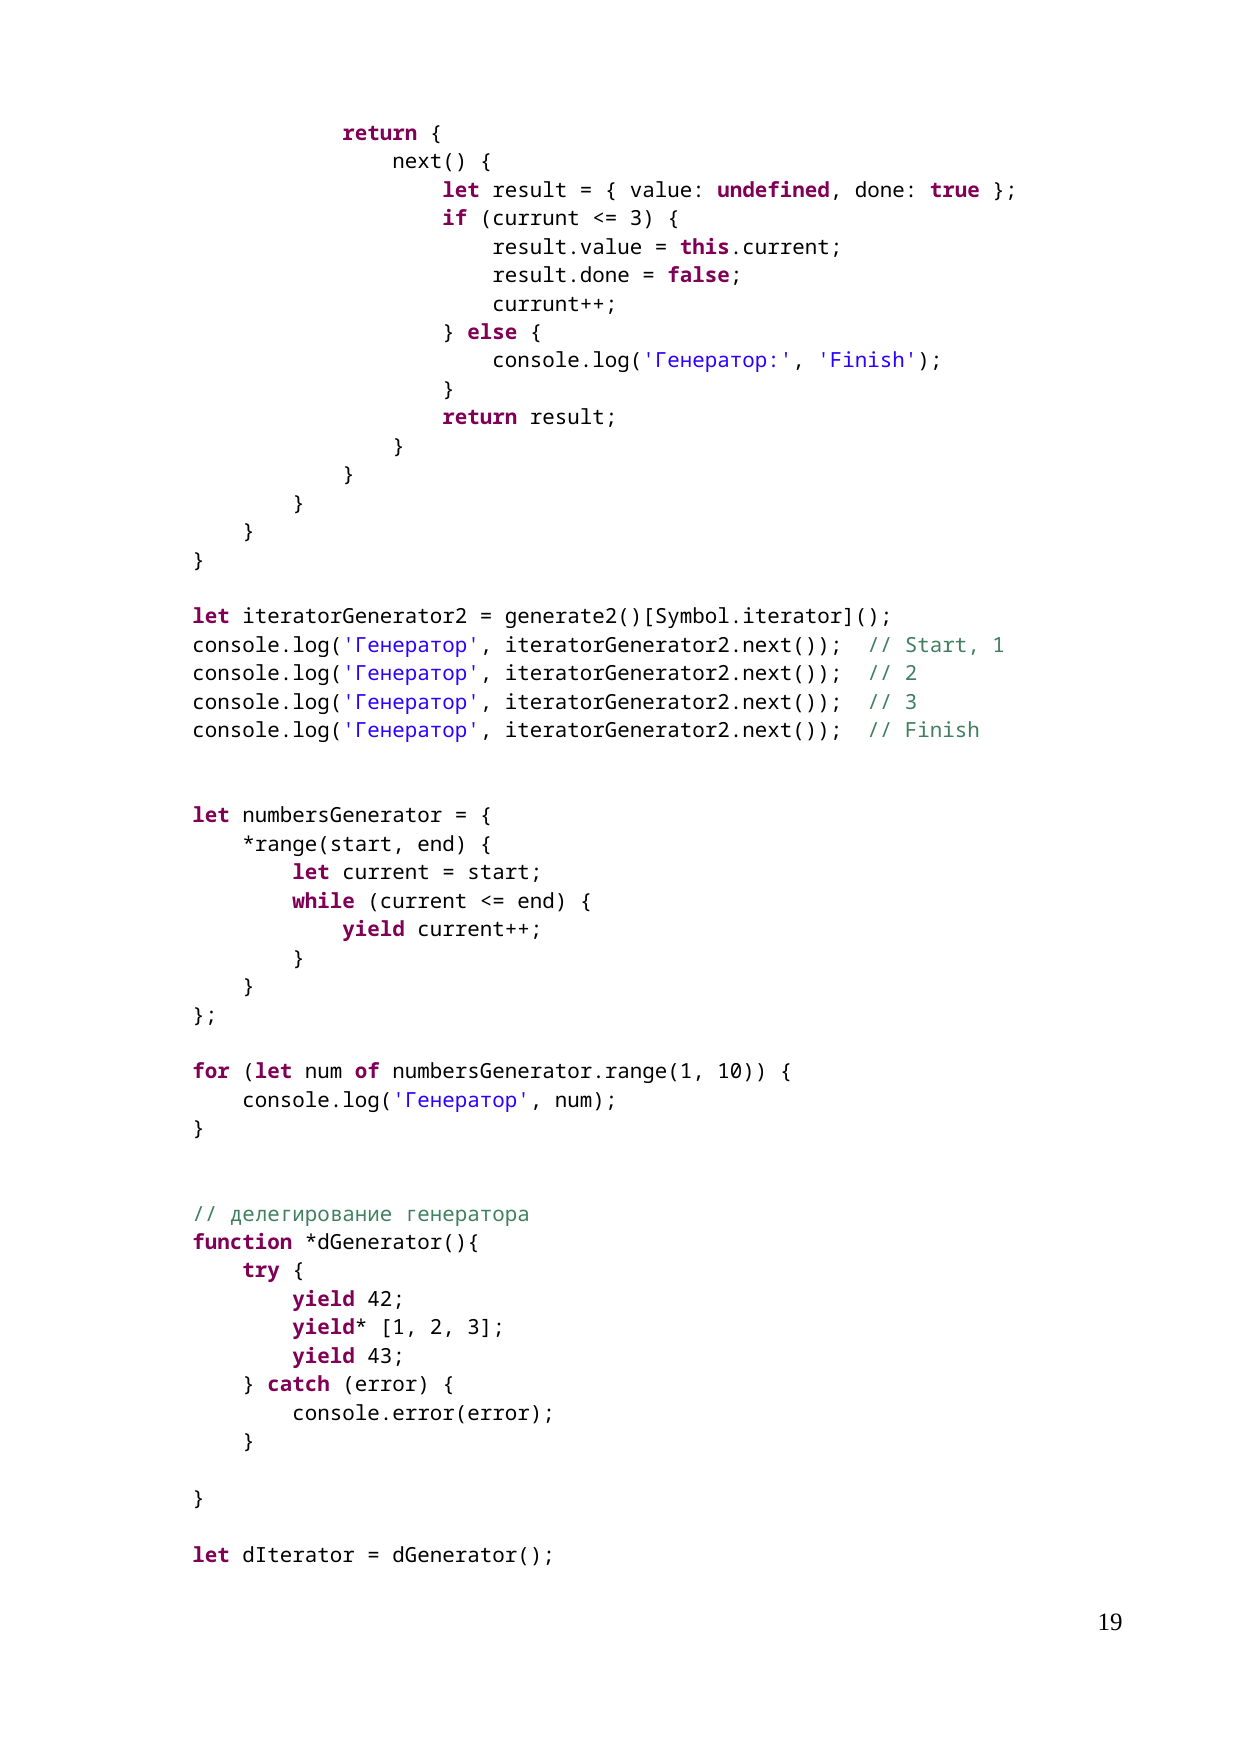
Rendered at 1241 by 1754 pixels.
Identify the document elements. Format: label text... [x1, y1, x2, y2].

text }; [192, 1000, 1122, 1028]
text console.log('Генератор', iteratorGenerator2.next()); // 2 [192, 658, 1122, 687]
text console.log('Генератор:', 'Finish'); [192, 346, 1122, 374]
text } [192, 431, 1122, 459]
text result.value = this.current; [192, 232, 1122, 260]
text for (let num of numbersGenerator.range(1, 10)) { [192, 1057, 1122, 1085]
text } catch (error) { [192, 1369, 1122, 1398]
text let result = { value: undefined, done: true }; [192, 175, 1122, 203]
text } [192, 1426, 1122, 1455]
text let dIterator = dGenerator(); [192, 1540, 1122, 1568]
text console.error(error); [192, 1398, 1122, 1426]
text let current = start; [192, 857, 1122, 886]
text yield current++; [192, 914, 1122, 943]
text } [192, 516, 1122, 545]
text console.log('Генератор', num); [192, 1085, 1122, 1113]
text } [192, 971, 1122, 1000]
text yield 43; [192, 1341, 1122, 1369]
text yield 42; [192, 1284, 1122, 1312]
text } [192, 459, 1122, 488]
text let numbersGenerator = { [192, 801, 1122, 829]
text console.log('Генератор', iteratorGenerator2.next()); // Start, 1 [192, 630, 1122, 658]
text return { [192, 118, 1122, 147]
text } [192, 488, 1122, 516]
text } [192, 1483, 1122, 1512]
text *range(start, end) { [192, 829, 1122, 857]
text } [192, 943, 1122, 971]
text yield* [1, 2, 3]; [192, 1312, 1122, 1341]
text } [192, 1113, 1122, 1142]
text console.log('Генератор', iteratorGenerator2.next()); // Finish [192, 715, 1122, 744]
text console.log('Генератор', iteratorGenerator2.next()); // 3 [192, 687, 1122, 715]
text if (currunt <= 3) { [192, 203, 1122, 232]
text // делегирование генератора [192, 1199, 1122, 1227]
text currunt++; [192, 289, 1122, 317]
text next() { [192, 147, 1122, 175]
text } [192, 545, 1122, 573]
text } else { [192, 317, 1122, 346]
text function *dGenerator(){ [192, 1227, 1122, 1256]
text } [192, 374, 1122, 402]
text let iteratorGenerator2 = generate2()[Symbol.iterator](); [192, 602, 1122, 630]
text return result; [192, 402, 1122, 431]
text while (current <= end) { [192, 886, 1122, 914]
text result.done = false; [192, 260, 1122, 289]
text try { [192, 1256, 1122, 1284]
